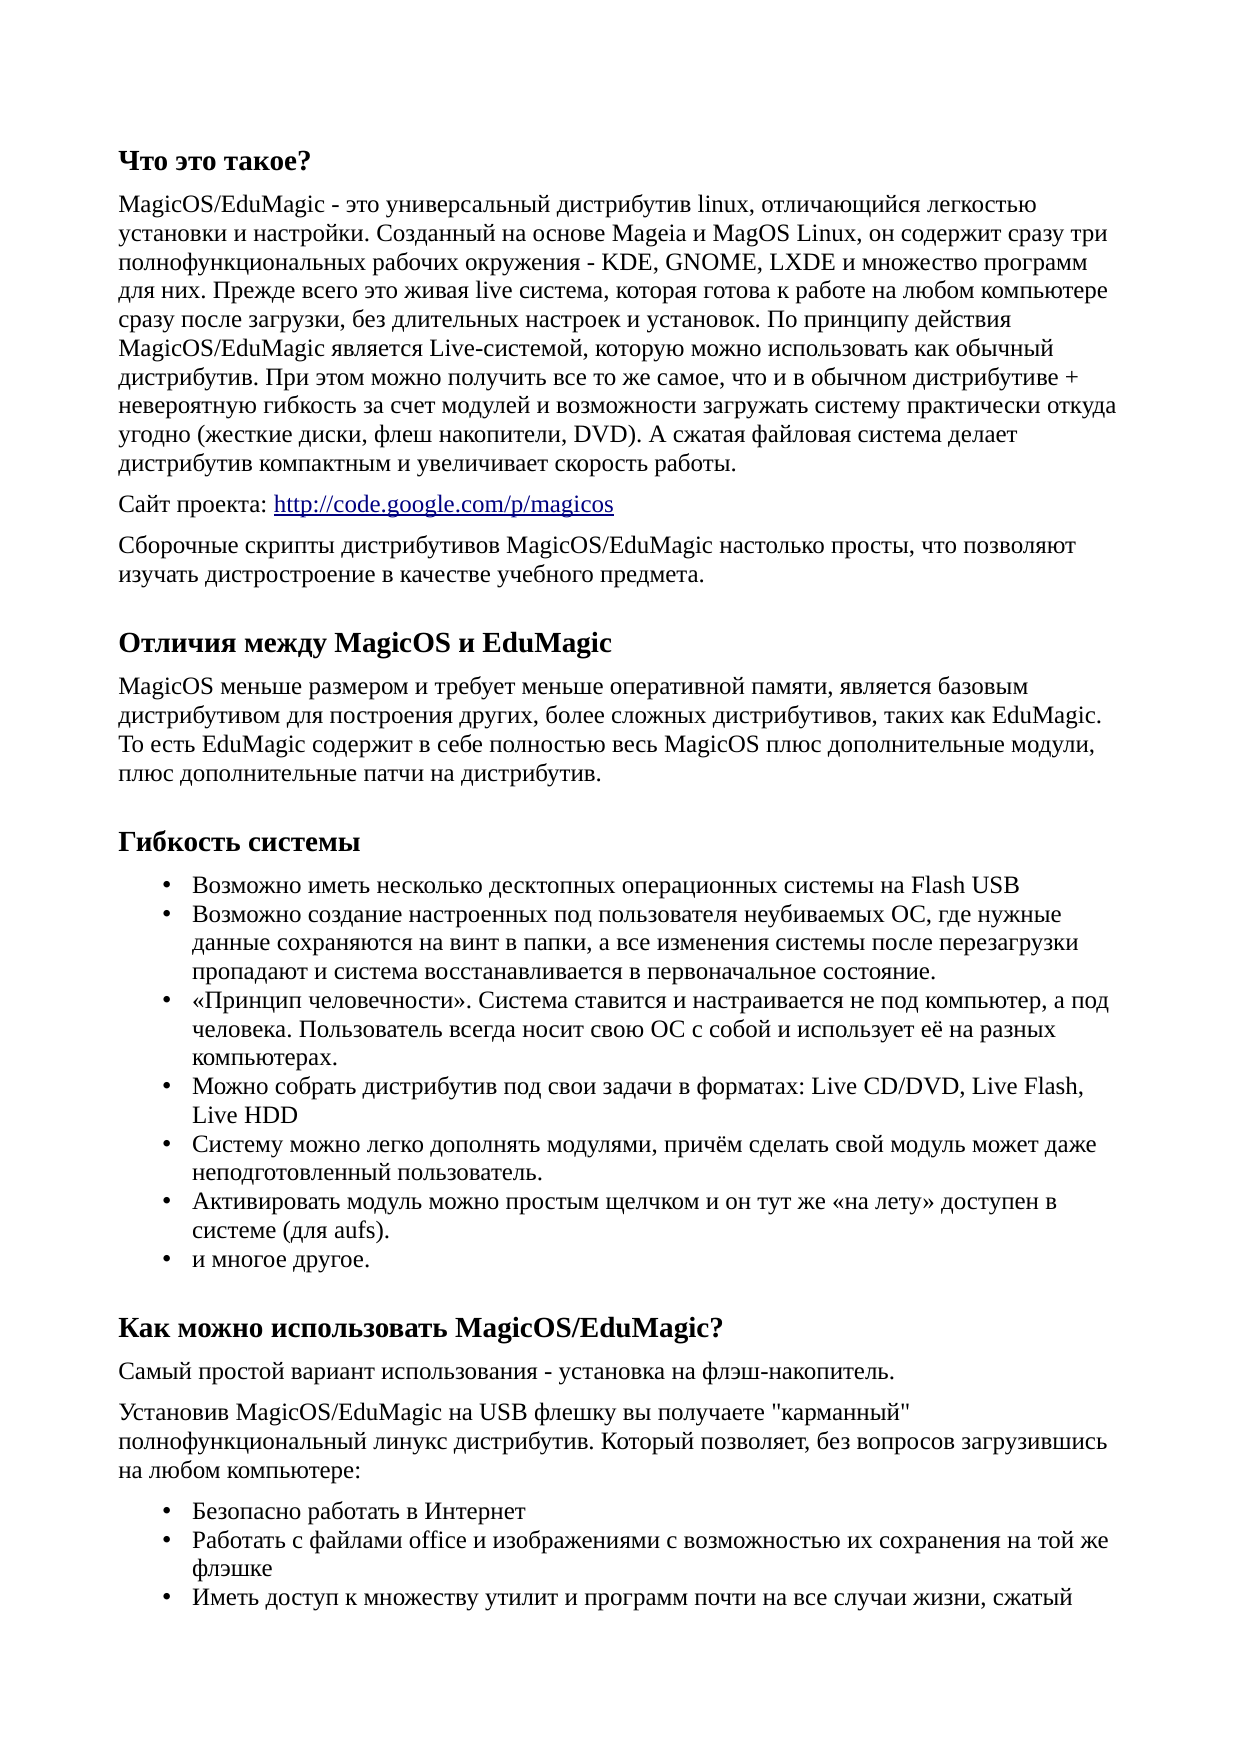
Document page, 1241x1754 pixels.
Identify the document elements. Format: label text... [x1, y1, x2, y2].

text Самый простой вариант использования - установка на флэш-накопитель. [118, 1356, 1122, 1385]
list Возможно иметь несколько десктопных операционных системы на Flash USB [162, 870, 1122, 899]
text MagicOS/EduMagic - это универсальный дистрибутив linux, отличающийся легкостью установки и настройки. Созданный на основе Mageia и MagOS Linux, он содержит сразу три полнофункциональных рабочих окружения - KDE, GNOME, LXDE и множество программ для них. Прежде всего это живая live система, которая готова к работе на любом компьютере сразу после загрузки, без длительных настроек и установок. По принципу действия MagicOS/EduMagic является Live-системой, которую можно использовать как обычный дистрибутив. При этом можно получить все то же самое, что и в обычном дистрибутиве + невероятную гибкость за счет модулей и возможности загружать систему практически откуда угодно (жесткие диски, флеш накопители, DVD). А сжатая файловая система делает дистрибутив компактным и увеличивает скорость работы. [118, 189, 1122, 477]
list и многое другое. [162, 1244, 1122, 1272]
list «Принцип человечности». Система ставится и настраивается не под компьютер, а под человека. Пользователь всегда носит свою ОС с собой и использует её на разных компьютерах. [162, 985, 1122, 1071]
subtitle Отличия между MagicOS и EduMagic [118, 625, 1122, 659]
subtitle Гибкость системы [118, 824, 1122, 857]
list Систему можно легко дополнять модулями, причём сделать свой модуль может даже неподготовленный пользователь. [162, 1129, 1122, 1186]
subtitle Что это такое? [118, 143, 1122, 177]
subtitle Как можно использовать MagicOS/EduMagic? [118, 1310, 1122, 1343]
list Иметь доступ к множеству утилит и программ почти на все случаи жизни, сжатый [162, 1582, 1122, 1611]
text Сайт проекта: http://code.google.com/p/magicos [118, 489, 1122, 518]
list Можно собрать дистрибутив под свои задачи в форматах: Live CD/DVD, Live Flash, Live HDD [162, 1071, 1122, 1129]
text MagicOS меньше размером и требует меньше оперативной памяти, является базовым дистрибутивом для построения других, более сложных дистрибутивов, таких как EduMagic. То есть EduMagic содержит в себе полностью весь MagicOS плюс дополнительные модули, плюс дополнительные патчи на дистрибутив. [118, 671, 1122, 786]
list Безопасно работать в Интернет [162, 1496, 1122, 1525]
list Активировать модуль можно простым щелчком и он тут же «на лету» доступен в системе (для aufs). [162, 1186, 1122, 1244]
text Сборочные скрипты дистрибутивов MagicOS/EduMagic настолько просты, что позволяют изучать дистростроение в качестве учебного предмета. [118, 530, 1122, 588]
list Возможно создание настроенных под пользователя неубиваемых ОС, где нужные данные сохраняются на винт в папки, а все изменения системы после перезагрузки пропадают и система восстанавливается в первоначальное состояние. [162, 899, 1122, 985]
list Работать с файлами office и изображениями с возможностью их сохранения на той же флэшке [162, 1525, 1122, 1582]
text Установив MagicOS/EduMagic на USB флешку вы получаете "карманный" полнофункциональный линукс дистрибутив. Который позволяет, без вопросов загрузившись на любом компьютере: [118, 1397, 1122, 1483]
